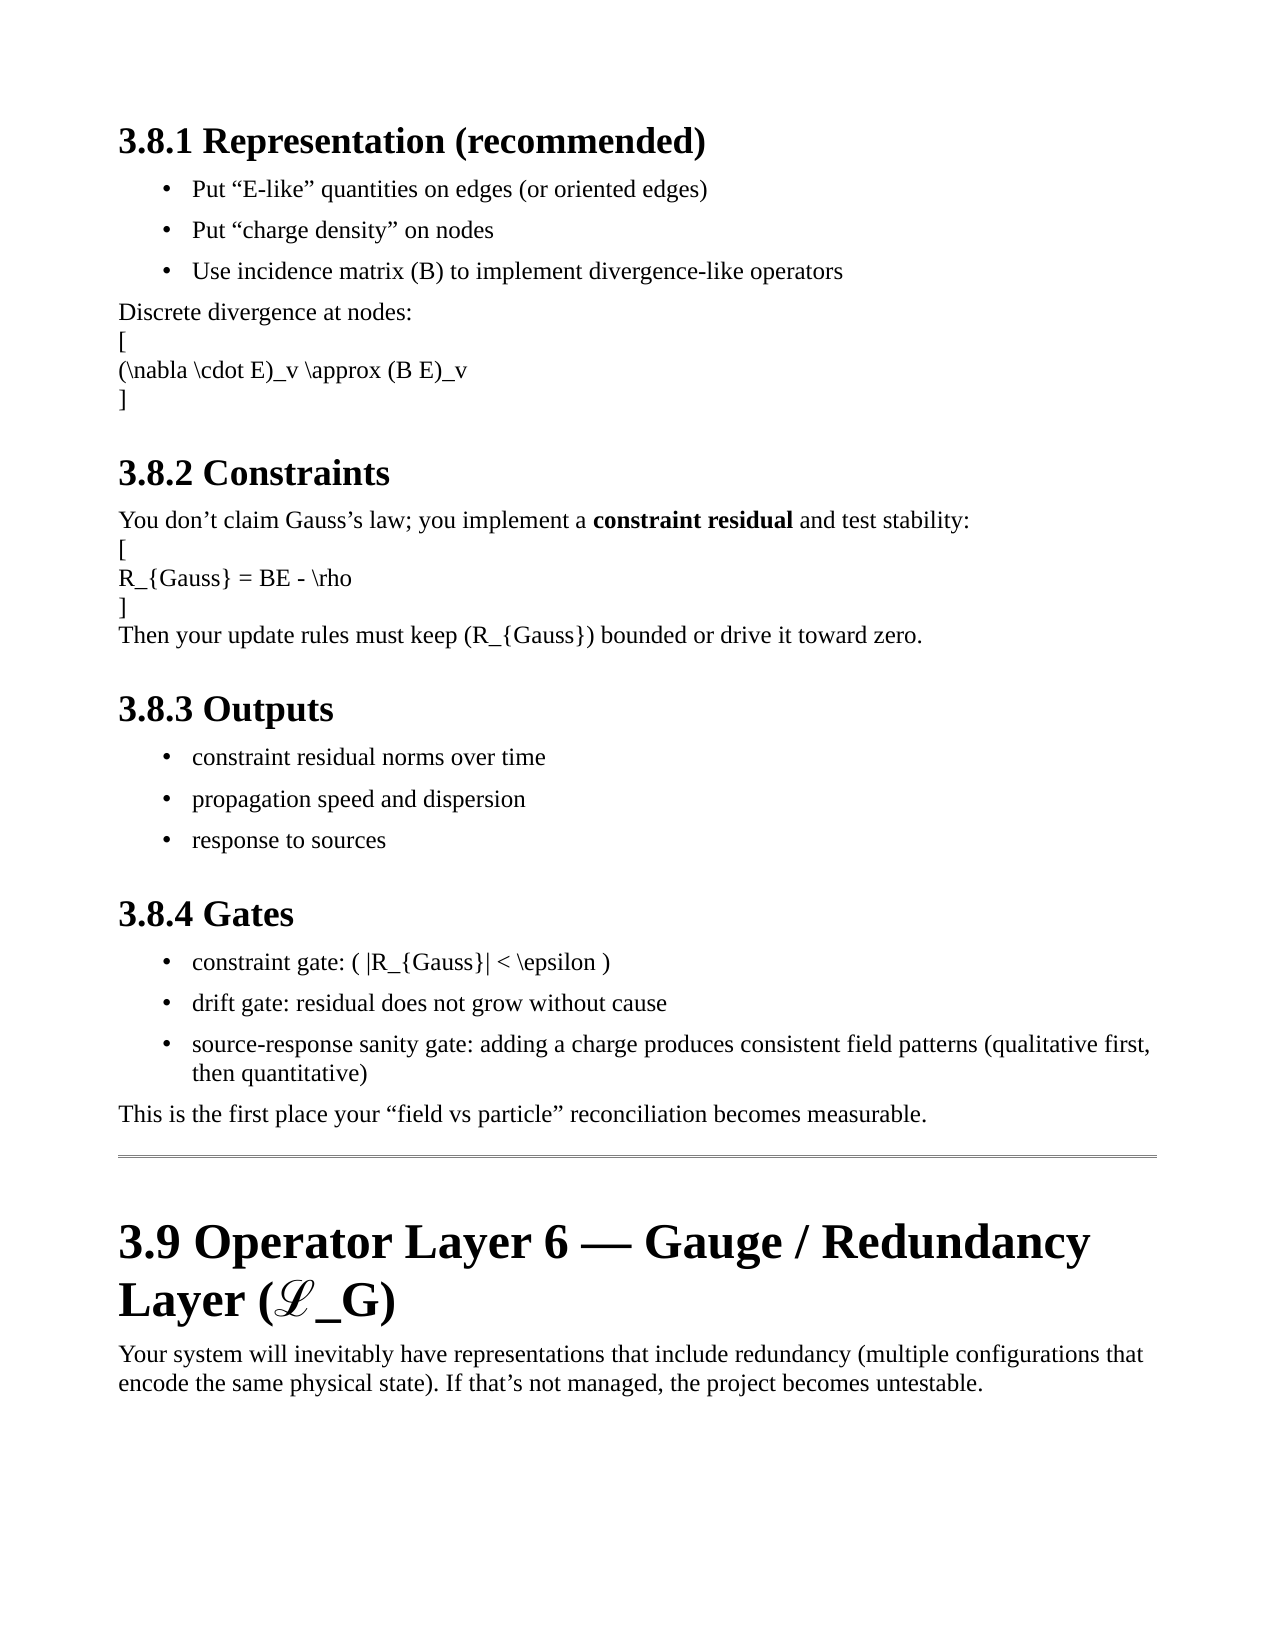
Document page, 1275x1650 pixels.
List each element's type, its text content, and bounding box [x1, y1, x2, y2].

text Discrete divergence at nodes: [ (\nabla \cdot E)_v \approx (B E)_v ] [118, 297, 1157, 412]
list Put “E-like” quantities on edges (or oriented edges) [162, 174, 1157, 202]
subtitle 3.9 Operator Layer 6 — Gauge / Redundancy Layer (ℒ_G) [118, 1212, 1157, 1327]
subtitle 3.8.3 Outputs [118, 687, 1157, 730]
text This is the first place your “field vs particle” reconciliation becomes measurable. [118, 1099, 1157, 1128]
subtitle 3.8.2 Constraints [118, 450, 1157, 493]
text Your system will inevitably have representations that include redundancy (multiple configurations that encode the same physical state). If that’s not managed, the project becomes untestable. [118, 1339, 1157, 1397]
subtitle 3.8.1 Representation (recommended) [118, 118, 1157, 161]
list constraint residual norms over time [162, 742, 1157, 771]
text You don’t claim Gauss’s law; you implement a constraint residual and test stability: [ R_{Gauss} = BE - \rho ] Then your update rules must keep (R_{Gauss}) bounded or drive it toward zero. [118, 506, 1157, 649]
list source-response sanity gate: adding a charge produces consistent field patterns (qualitative first, then quantitative) [162, 1029, 1157, 1087]
list Use incidence matrix (B) to implement divergence-like operators [162, 256, 1157, 285]
list constraint gate: ( |R_{Gauss}| < \epsilon ) [162, 947, 1157, 976]
list response to sources [162, 825, 1157, 854]
subtitle 3.8.4 Gates [118, 891, 1157, 934]
list propagation speed and dispersion [162, 784, 1157, 812]
list drift gate: residual does not grow without cause [162, 988, 1157, 1017]
list Put “charge density” on nodes [162, 215, 1157, 244]
